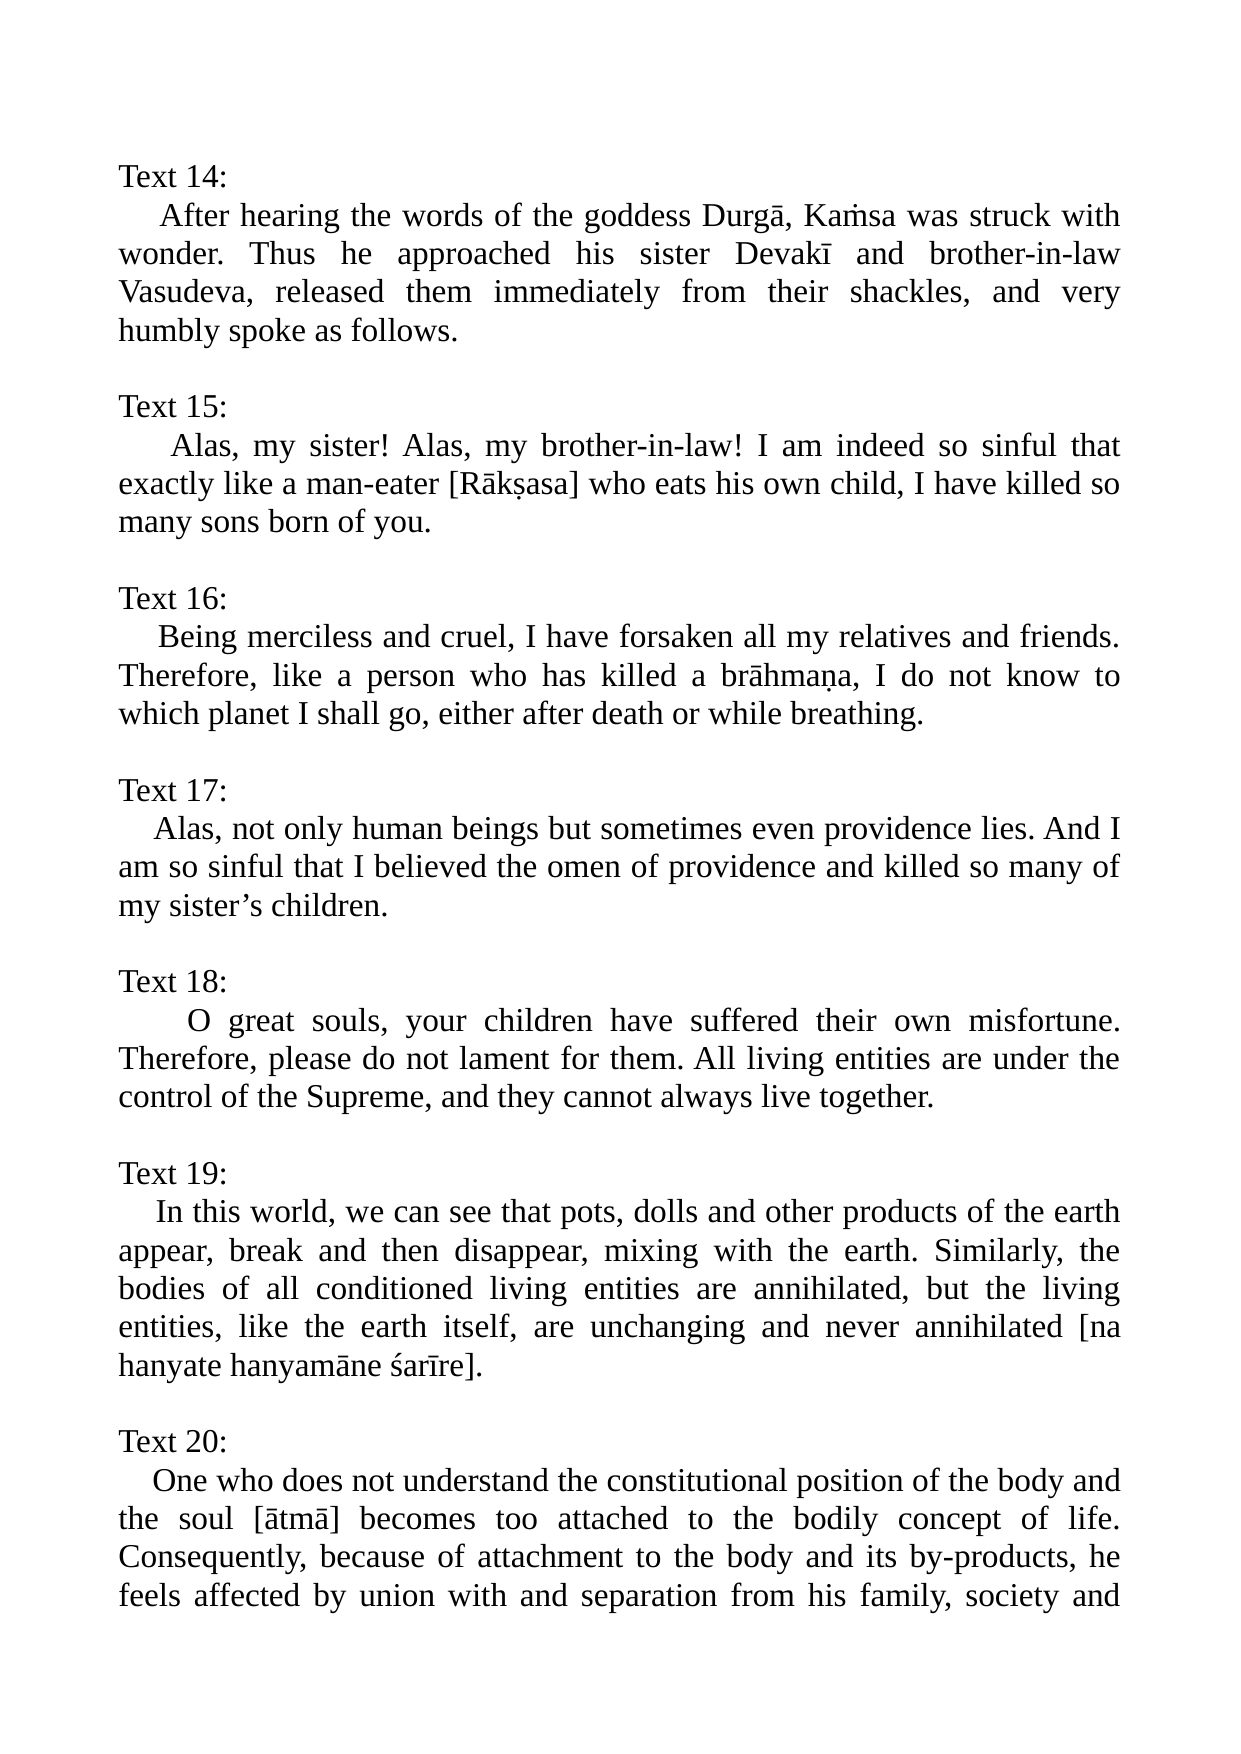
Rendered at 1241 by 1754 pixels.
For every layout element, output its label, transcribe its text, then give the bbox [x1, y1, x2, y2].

text Alas, my sister! Alas, my brother-in-law! I am indeed so sinful that exactly like a man-eater [Rākṣasa] who eats his own child, I have killed so many sons born of you. [118, 425, 1122, 540]
text Alas, not only human beings but sometimes even providence lies. And I am so sinful that I believed the omen of providence and killed so many of my sister’s children. [118, 808, 1122, 923]
text Text 20: [118, 1421, 1122, 1460]
text Text 14: [118, 156, 1122, 195]
text Text 15: [118, 386, 1122, 425]
text Text 19: [118, 1153, 1122, 1191]
text Text 17: [118, 770, 1122, 808]
text Text 16: [118, 578, 1122, 616]
text In this world, we can see that pots, dolls and other products of the earth appear, break and then disappear, mixing with the earth. Similarly, the bodies of all conditioned living entities are annihilated, but the living entities, like the earth itself, are unchanging and never annihilated [na hanyate hanyamāne śarīre]. [118, 1191, 1122, 1383]
text O great souls, your children have suffered their own misfortune. Therefore, please do not lament for them. All living entities are under the control of the Supreme, and they cannot always live together. [118, 1000, 1122, 1115]
text After hearing the words of the goddess Durgā, Kaṁsa was struck with wonder. Thus he approached his sister Devakī and brother-in-law Vasudeva, released them immediately from their shackles, and very humbly spoke as follows. [118, 195, 1122, 348]
text Being merciless and cruel, I have forsaken all my relatives and friends. Therefore, like a person who has killed a brāhmaṇa, I do not know to which planet I shall go, either after death or while breathing. [118, 616, 1122, 731]
text One who does not understand the constitutional position of the body and the soul [ātmā] becomes too attached to the bodily concept of life. Consequently, because of attachment to the body and its by-products, he feels affected by union with and separation from his family, society and [118, 1460, 1122, 1613]
text Text 18: [118, 961, 1122, 1000]
